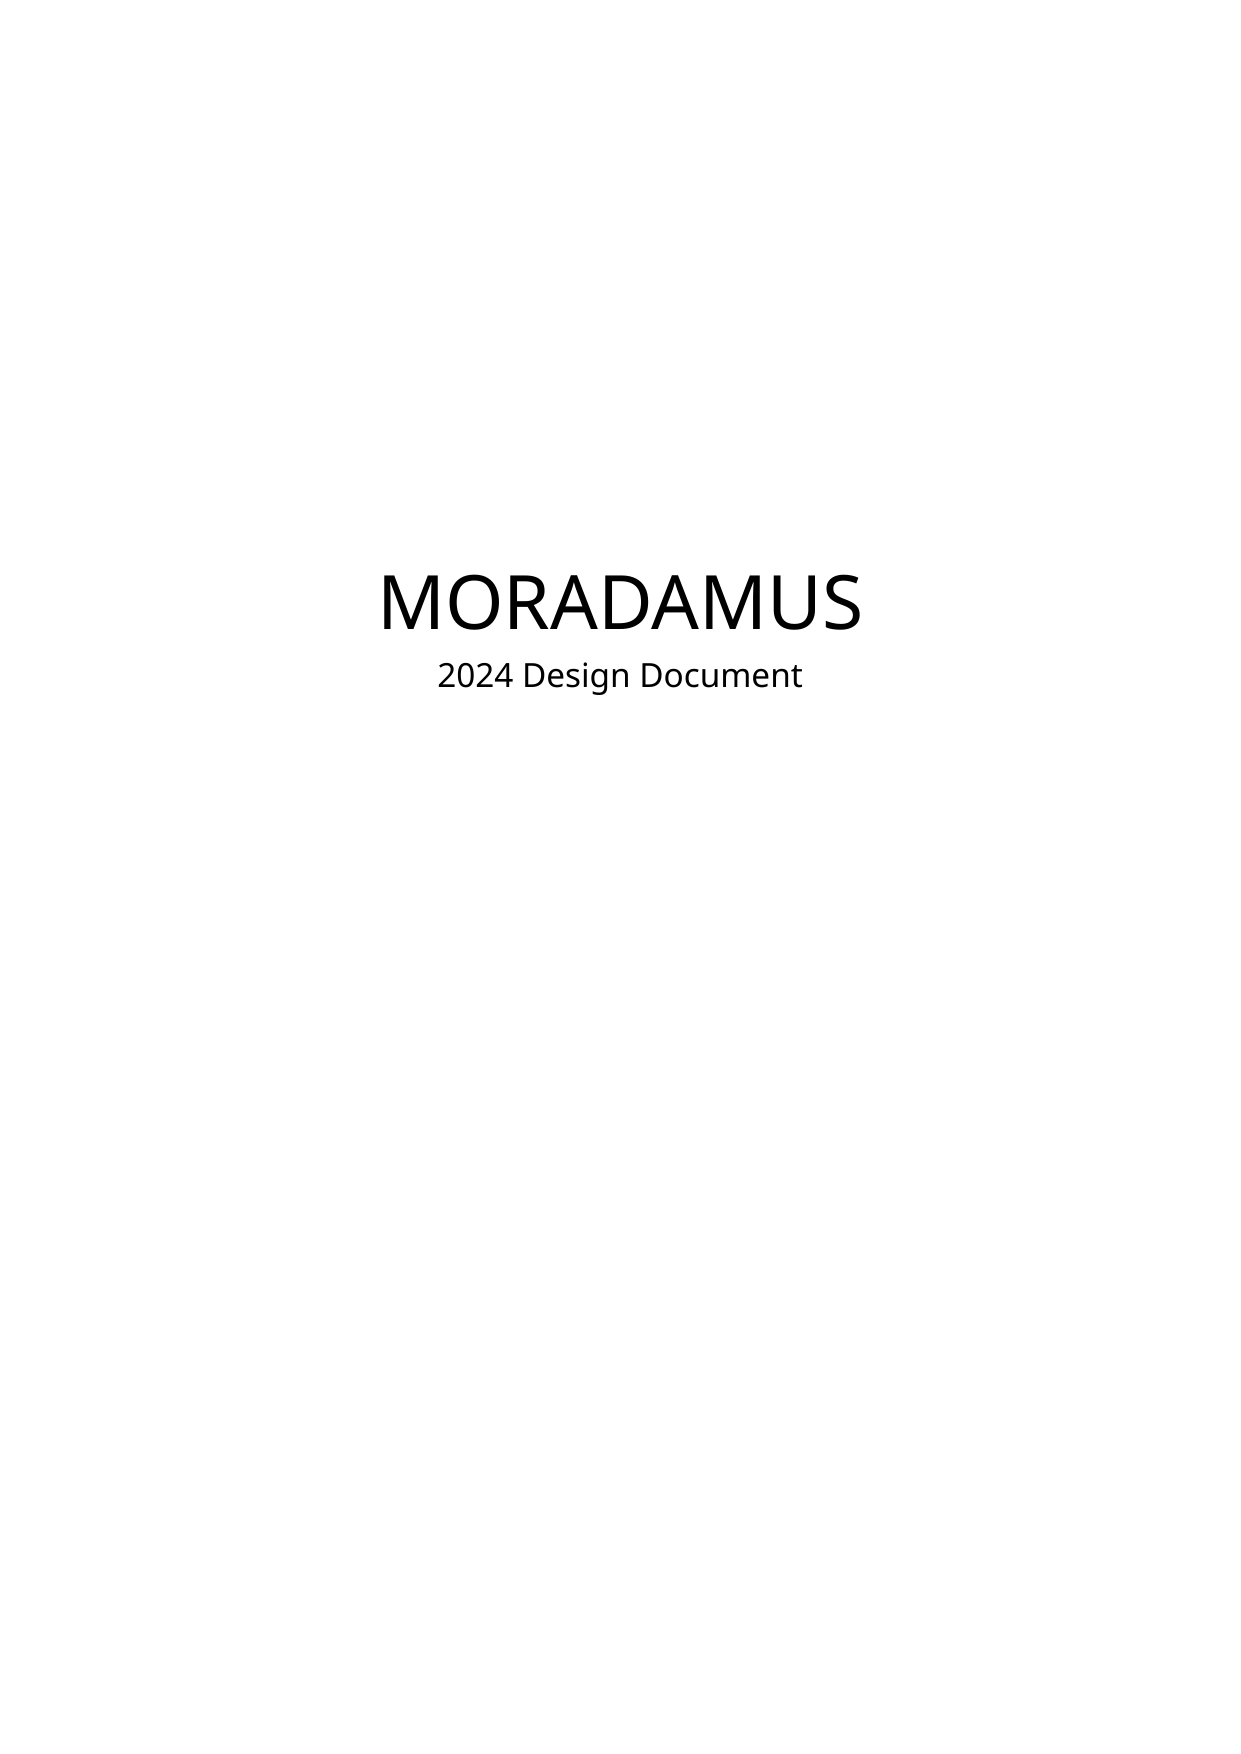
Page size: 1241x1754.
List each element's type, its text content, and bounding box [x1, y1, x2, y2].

text MORADAMUS [118, 549, 1122, 652]
text 2024 Design Document [118, 652, 1122, 697]
